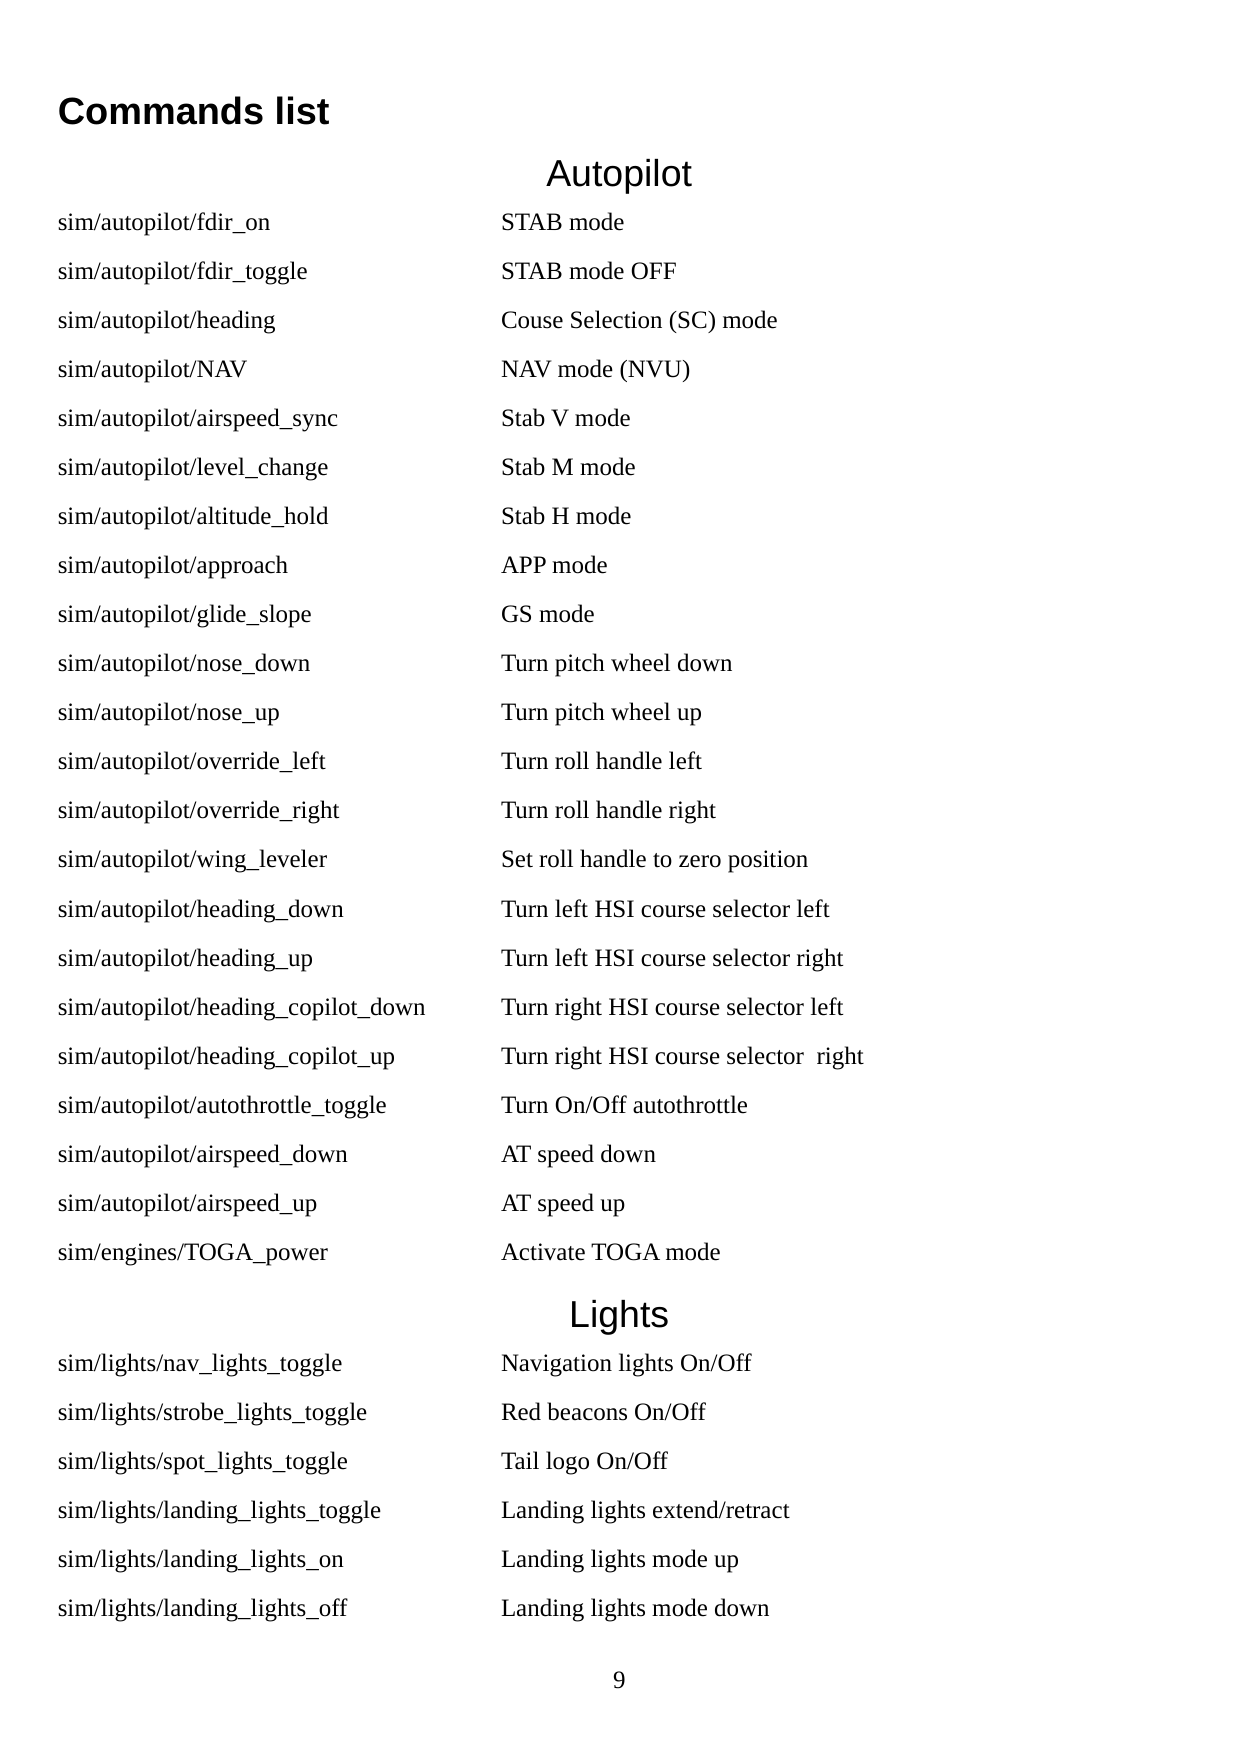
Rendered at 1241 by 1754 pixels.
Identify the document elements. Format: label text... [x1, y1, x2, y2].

text sim/autopilot/airspeed_sync Stab V mode [58, 403, 1180, 432]
text sim/autopilot/level_change Stab M mode [58, 452, 1180, 481]
subtitle Lights [58, 1292, 1180, 1336]
text sim/lights/strobe_lights_toggle Red beacons On/Off [58, 1397, 1180, 1426]
text sim/autopilot/NAV NAV mode (NVU) [58, 354, 1180, 383]
text sim/autopilot/fdir_toggle STAB mode OFF [58, 256, 1180, 284]
text sim/autopilot/approach APP mode [58, 550, 1180, 579]
text sim/autopilot/override_right Turn roll handle right [58, 796, 1180, 824]
text sim/lights/nav_lights_toggle Navigation lights On/Off [58, 1348, 1180, 1377]
text sim/autopilot/heading_copilot_down Turn right HSI course selector left [58, 992, 1180, 1021]
text sim/autopilot/override_left Turn roll handle left [58, 746, 1180, 775]
text sim/autopilot/heading Couse Selection (SC) mode [58, 305, 1180, 334]
text sim/lights/spot_lights_toggle Tail logo On/Off [58, 1446, 1180, 1475]
text sim/autopilot/altitude_hold Stab H mode [58, 501, 1180, 530]
text sim/autopilot/wing_leveler Set roll handle to zero position [58, 844, 1180, 873]
text sim/autopilot/airspeed_up AT speed up [58, 1188, 1180, 1217]
text sim/autopilot/airspeed_down AT speed down [58, 1139, 1180, 1168]
text sim/autopilot/autothrottle_toggle Turn On/Off autothrottle [58, 1090, 1180, 1119]
text sim/autopilot/heading_down Turn left HSI course selector left [58, 894, 1180, 922]
text sim/lights/landing_lights_on Landing lights mode up [58, 1544, 1180, 1573]
text sim/lights/landing_lights_off Landing lights mode down [58, 1593, 1180, 1622]
text sim/autopilot/fdir_on STAB mode [58, 207, 1180, 236]
text sim/autopilot/nose_down Turn pitch wheel down [58, 648, 1180, 677]
text sim/autopilot/heading_up Turn left HSI course selector right [58, 943, 1180, 971]
subtitle Autopilot [58, 151, 1180, 194]
text sim/lights/landing_lights_toggle Landing lights extend/retract [58, 1495, 1180, 1524]
text sim/autopilot/glide_slope GS mode [58, 599, 1180, 628]
subtitle Commands list [58, 89, 1180, 132]
text sim/autopilot/heading_copilot_up Turn right HSI course selector right [58, 1041, 1180, 1069]
text sim/engines/TOGA_power Activate TOGA mode [58, 1237, 1180, 1266]
text sim/autopilot/nose_up Turn pitch wheel up [58, 697, 1180, 726]
